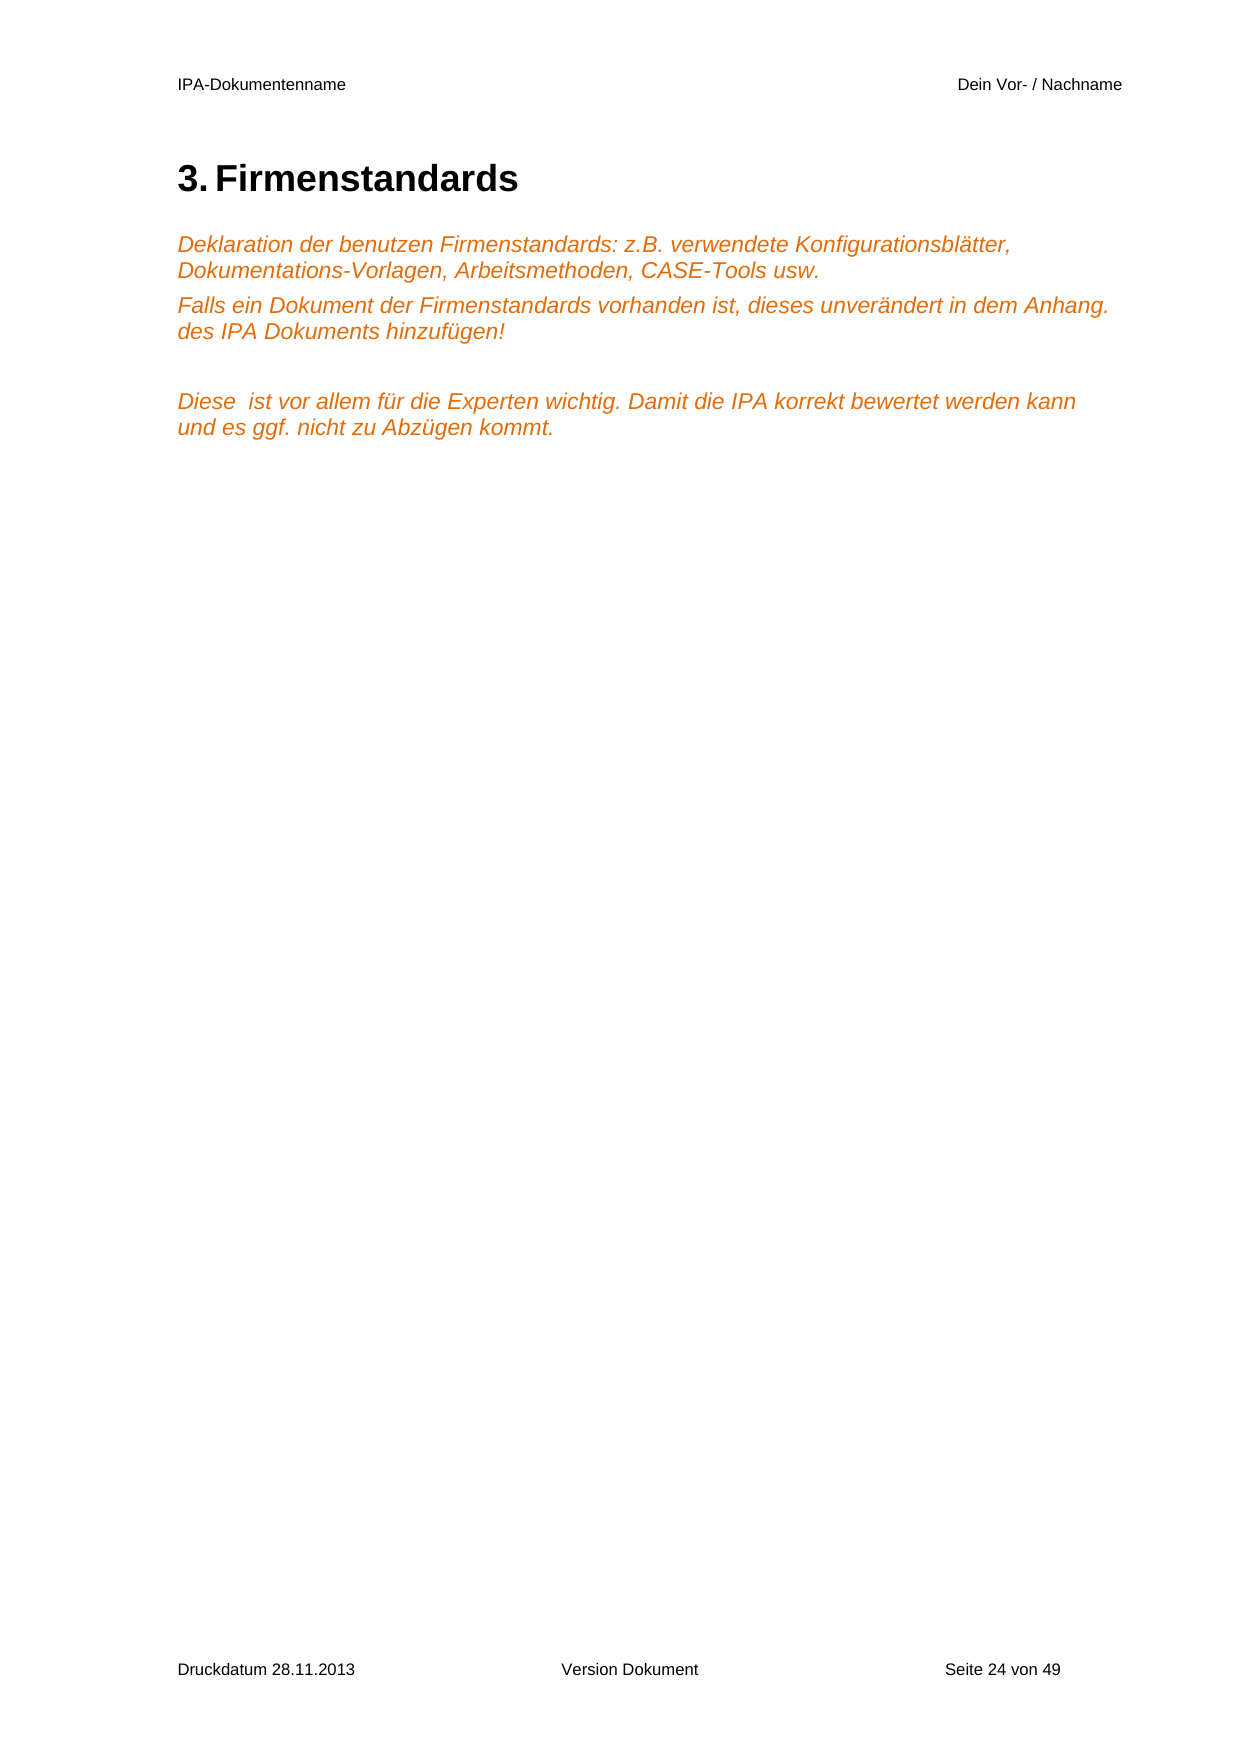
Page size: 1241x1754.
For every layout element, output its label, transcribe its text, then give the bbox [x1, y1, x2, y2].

text Diese ist vor allem für die Experten wichtig. Damit die IPA korrekt bewertet werden kann und es ggf. nicht zu Abzügen kommt. [177, 388, 1122, 440]
subtitle Firmenstandards [177, 156, 1122, 199]
text Falls ein Dokument der Firmenstandards vorhanden ist, dieses unverändert in dem Anhang. des IPA Dokuments hinzufügen! [177, 292, 1122, 344]
text Deklaration der benutzen Firmenstandards: z.B. verwendete Konfigurationsblätter, Dokumentations-Vorlagen, Arbeitsmethoden, CASE-Tools usw. [177, 231, 1122, 283]
